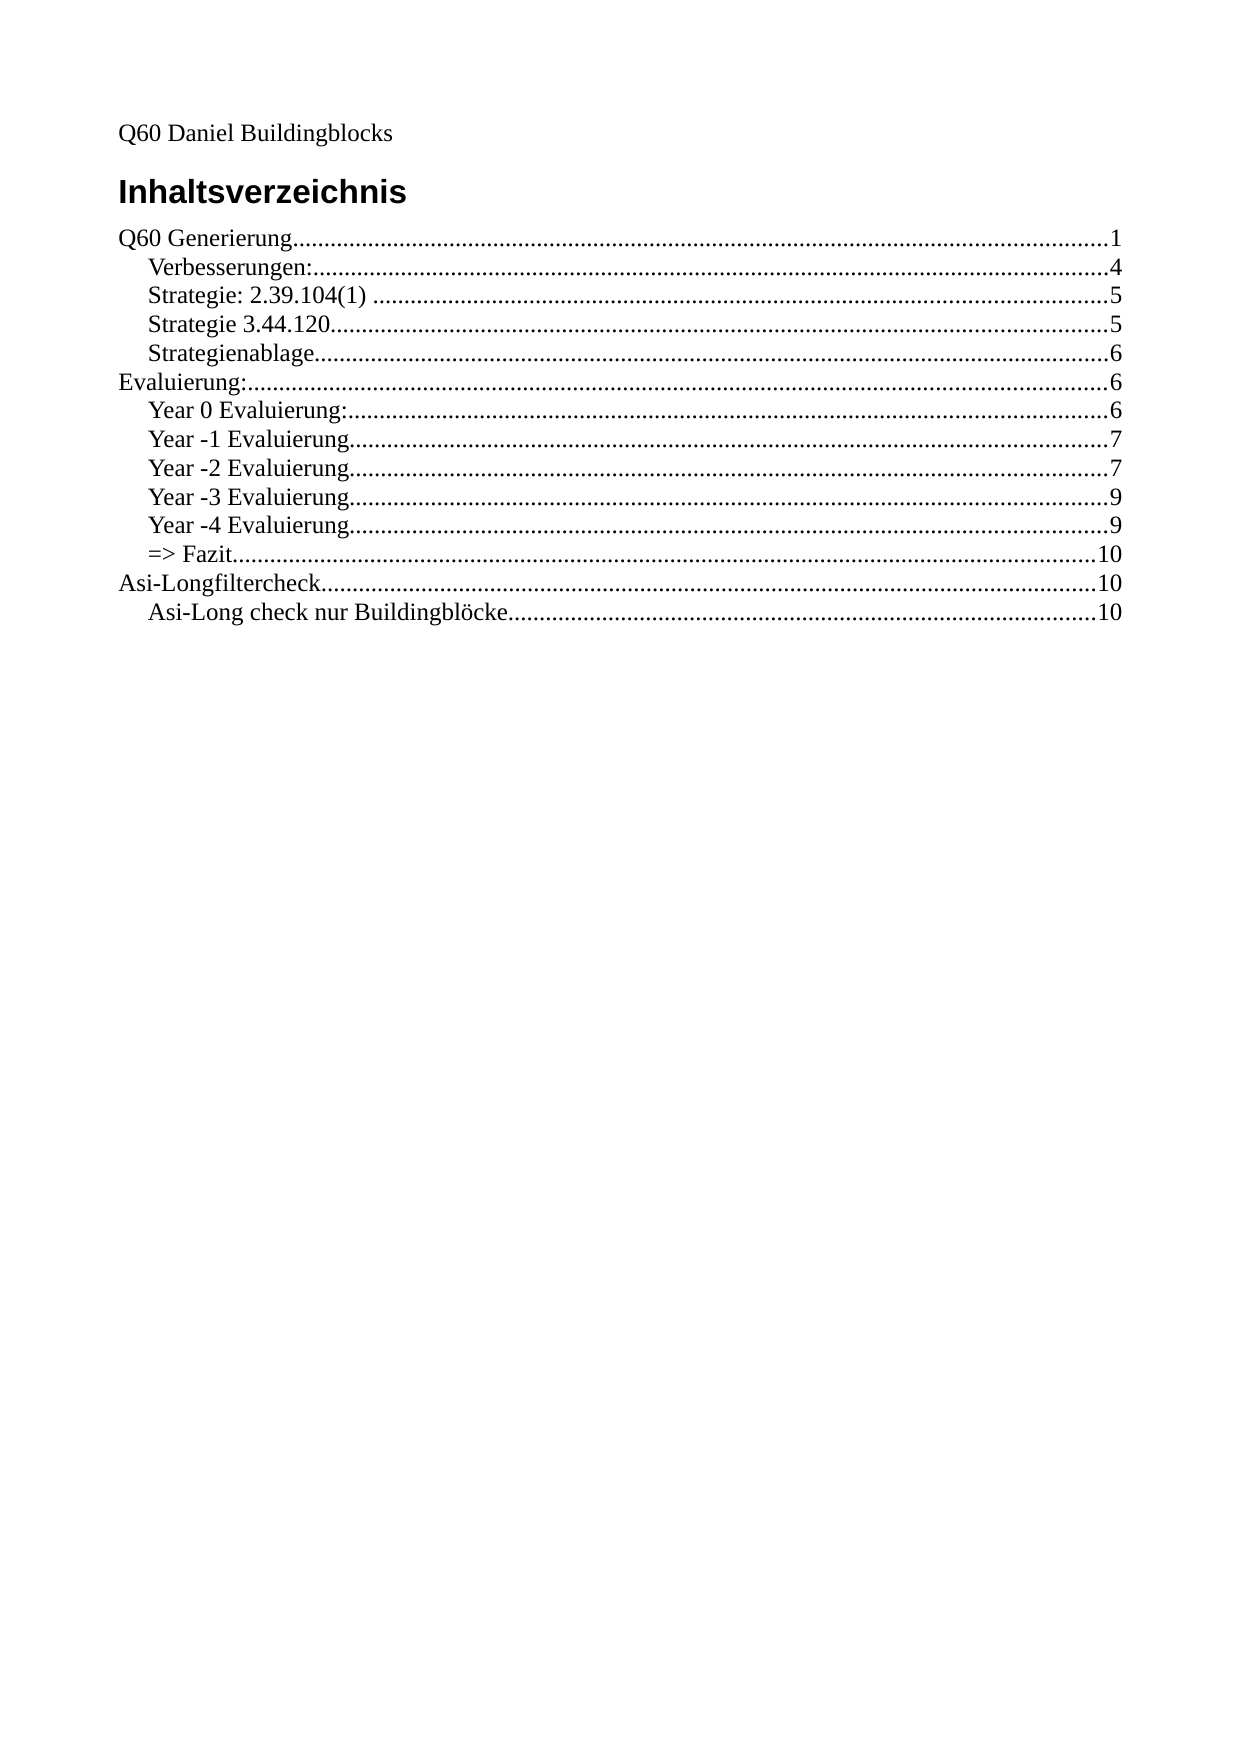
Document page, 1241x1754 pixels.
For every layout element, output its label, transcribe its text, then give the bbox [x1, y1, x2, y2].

text Year -1 Evaluierung 7 [148, 424, 1122, 453]
text Year -4 Evaluierung 9 [148, 510, 1122, 539]
text Year -3 Evaluierung 9 [148, 482, 1122, 510]
text Asi-Long check nur Buildingblöcke 10 [148, 597, 1122, 625]
text Q60 Daniel Buildingblocks [118, 118, 1122, 147]
text Year 0 Evaluierung: 6 [148, 395, 1122, 424]
text Year -2 Evaluierung 7 [148, 453, 1122, 482]
text Strategie: 2.39.104(1) 5 [148, 280, 1122, 309]
text Evaluierung: 6 [118, 367, 1122, 395]
text => Fazit 10 [148, 539, 1122, 568]
text Q60 Generierung 1 [118, 223, 1122, 252]
text Verbesserungen: 4 [148, 252, 1122, 280]
text Strategienablage 6 [148, 338, 1122, 367]
text Asi-Longfiltercheck 10 [118, 568, 1122, 597]
text Strategie 3.44.120 5 [148, 309, 1122, 338]
subtitle Inhaltsverzeichnis [118, 172, 1122, 210]
